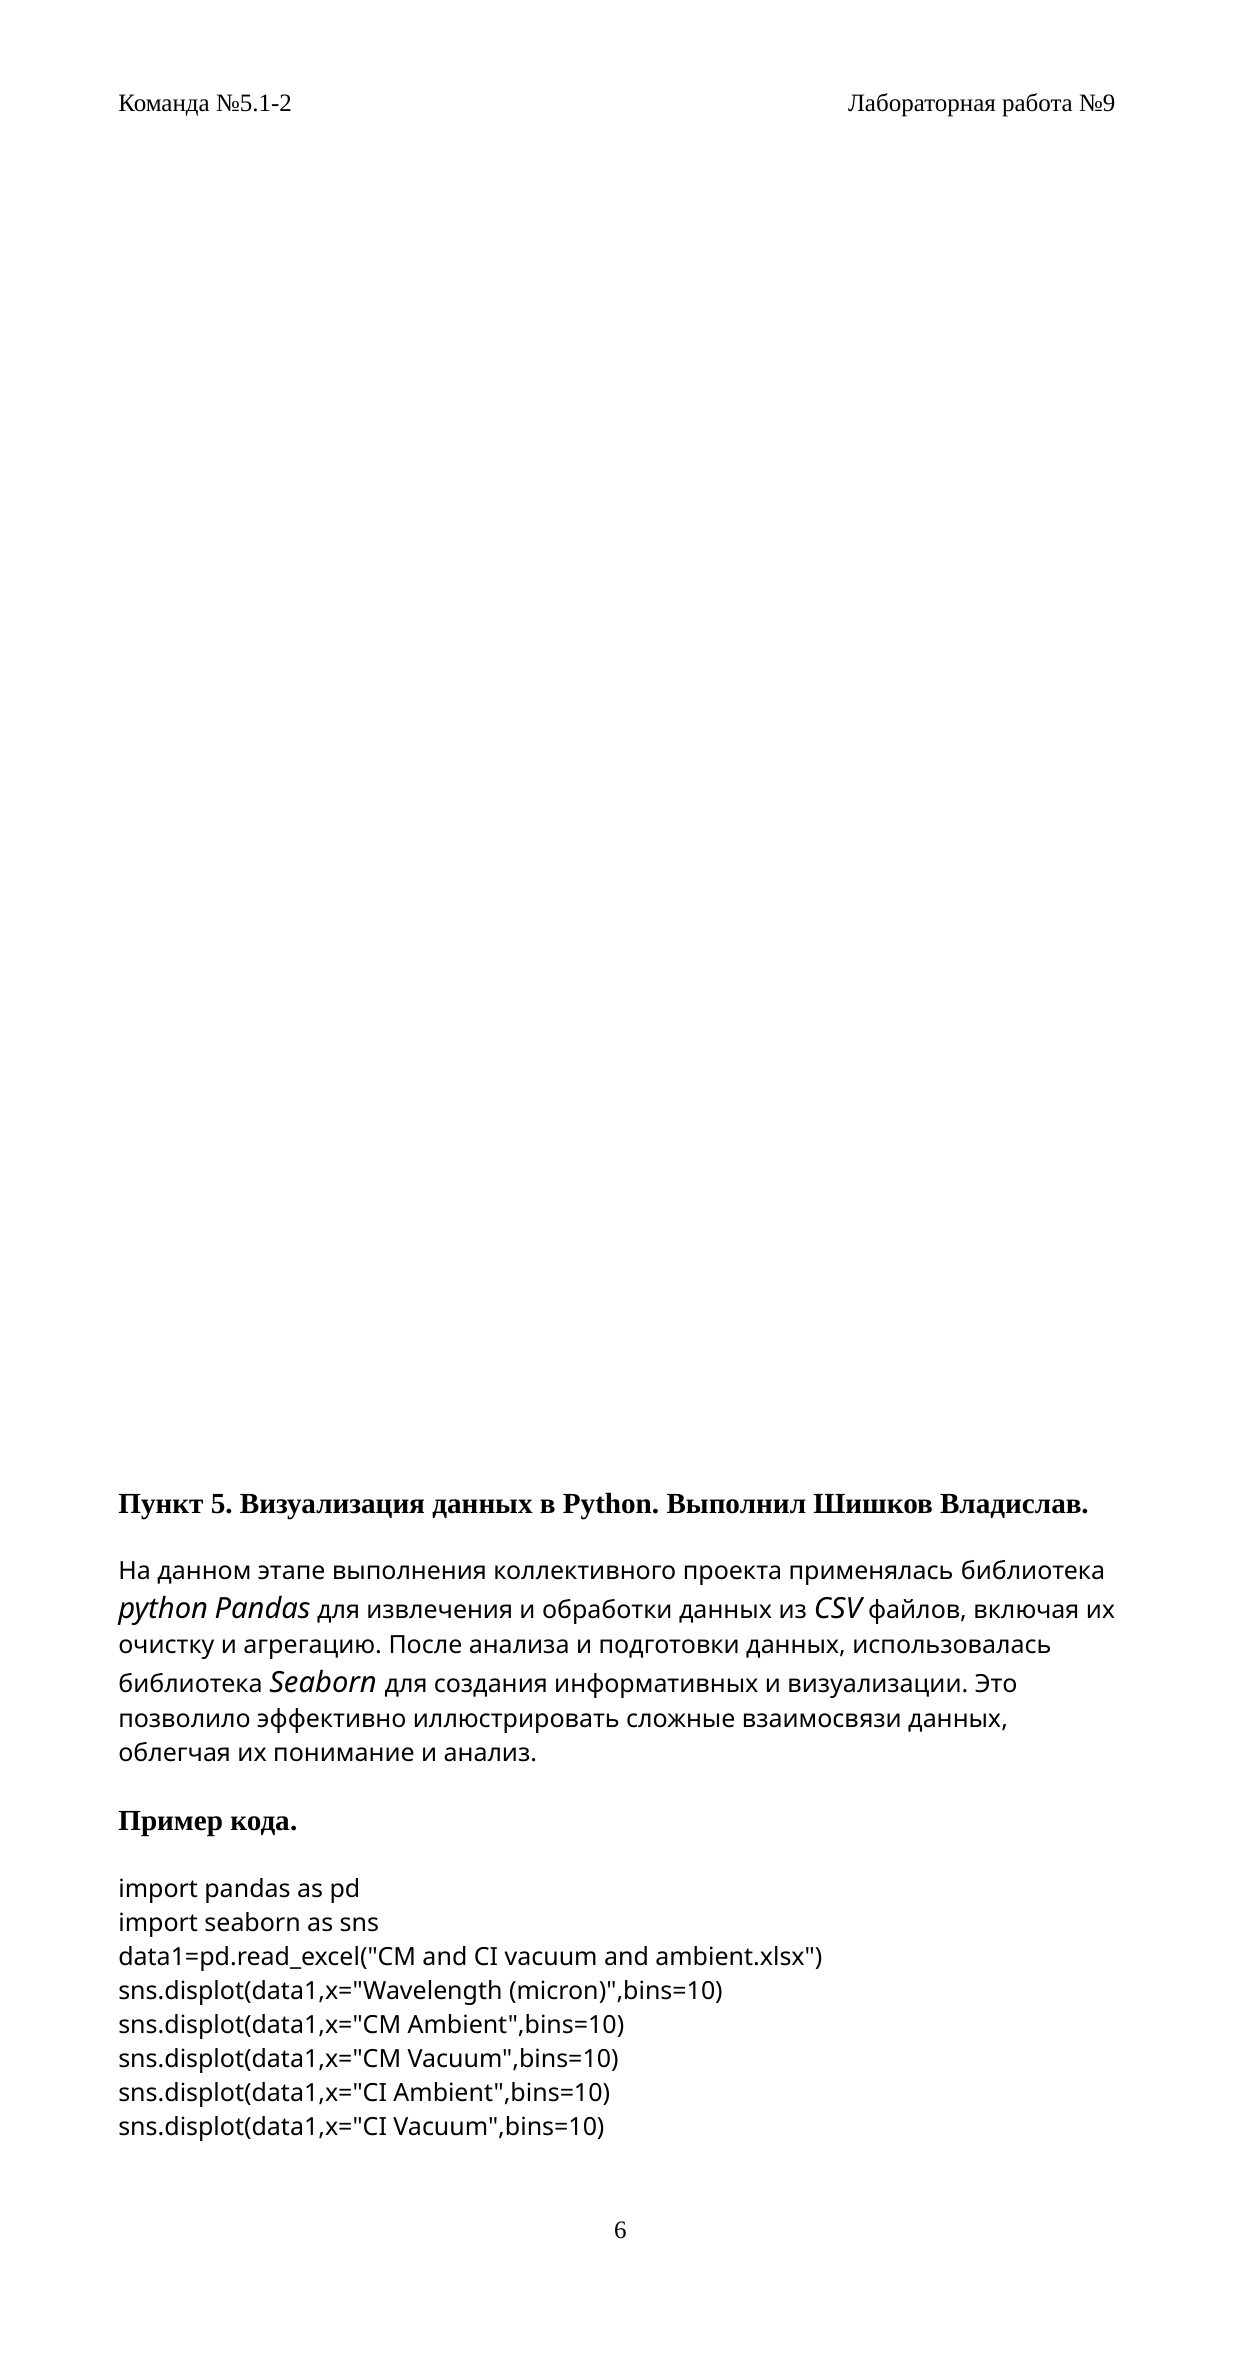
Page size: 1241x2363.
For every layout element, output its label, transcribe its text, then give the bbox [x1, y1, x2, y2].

text На данном этапе выполнения коллективного проекта применялась библиотека python Pandas для извлечения и обработки данных из CSV файлов, включая их очистку и агрегацию. После анализа и подготовки данных, использовалась библиотека Seaborn для создания информативных и визуализации. Это позволило эффективно иллюстрировать сложные взаимосвязи данных, облегчая их понимание и анализ. [118, 1553, 1122, 1769]
text import pandas as pd [118, 1870, 1122, 1904]
text sns.displot(data1,x="CI Ambient",bins=10) [118, 2075, 1122, 2109]
text sns.displot(data1,x="Wavelength (micron)",bins=10) [118, 1972, 1122, 2007]
text sns.displot(data1,x="CM Vacuum",bins=10) [118, 2041, 1122, 2075]
text Пример кода. [118, 1803, 1122, 1836]
text Пункт 5. Визуализация данных в Python. Выполнил Шишков Владислав. [118, 1486, 1122, 1519]
text sns.displot(data1,x="CI Vacuum",bins=10) [118, 2109, 1122, 2143]
text sns.displot(data1,x="CM Ambient",bins=10) [118, 2007, 1122, 2041]
text data1=pd.read_excel("CM and CI vacuum and ambient.xlsx") [118, 1938, 1122, 1972]
text import seaborn as sns [118, 1904, 1122, 1938]
